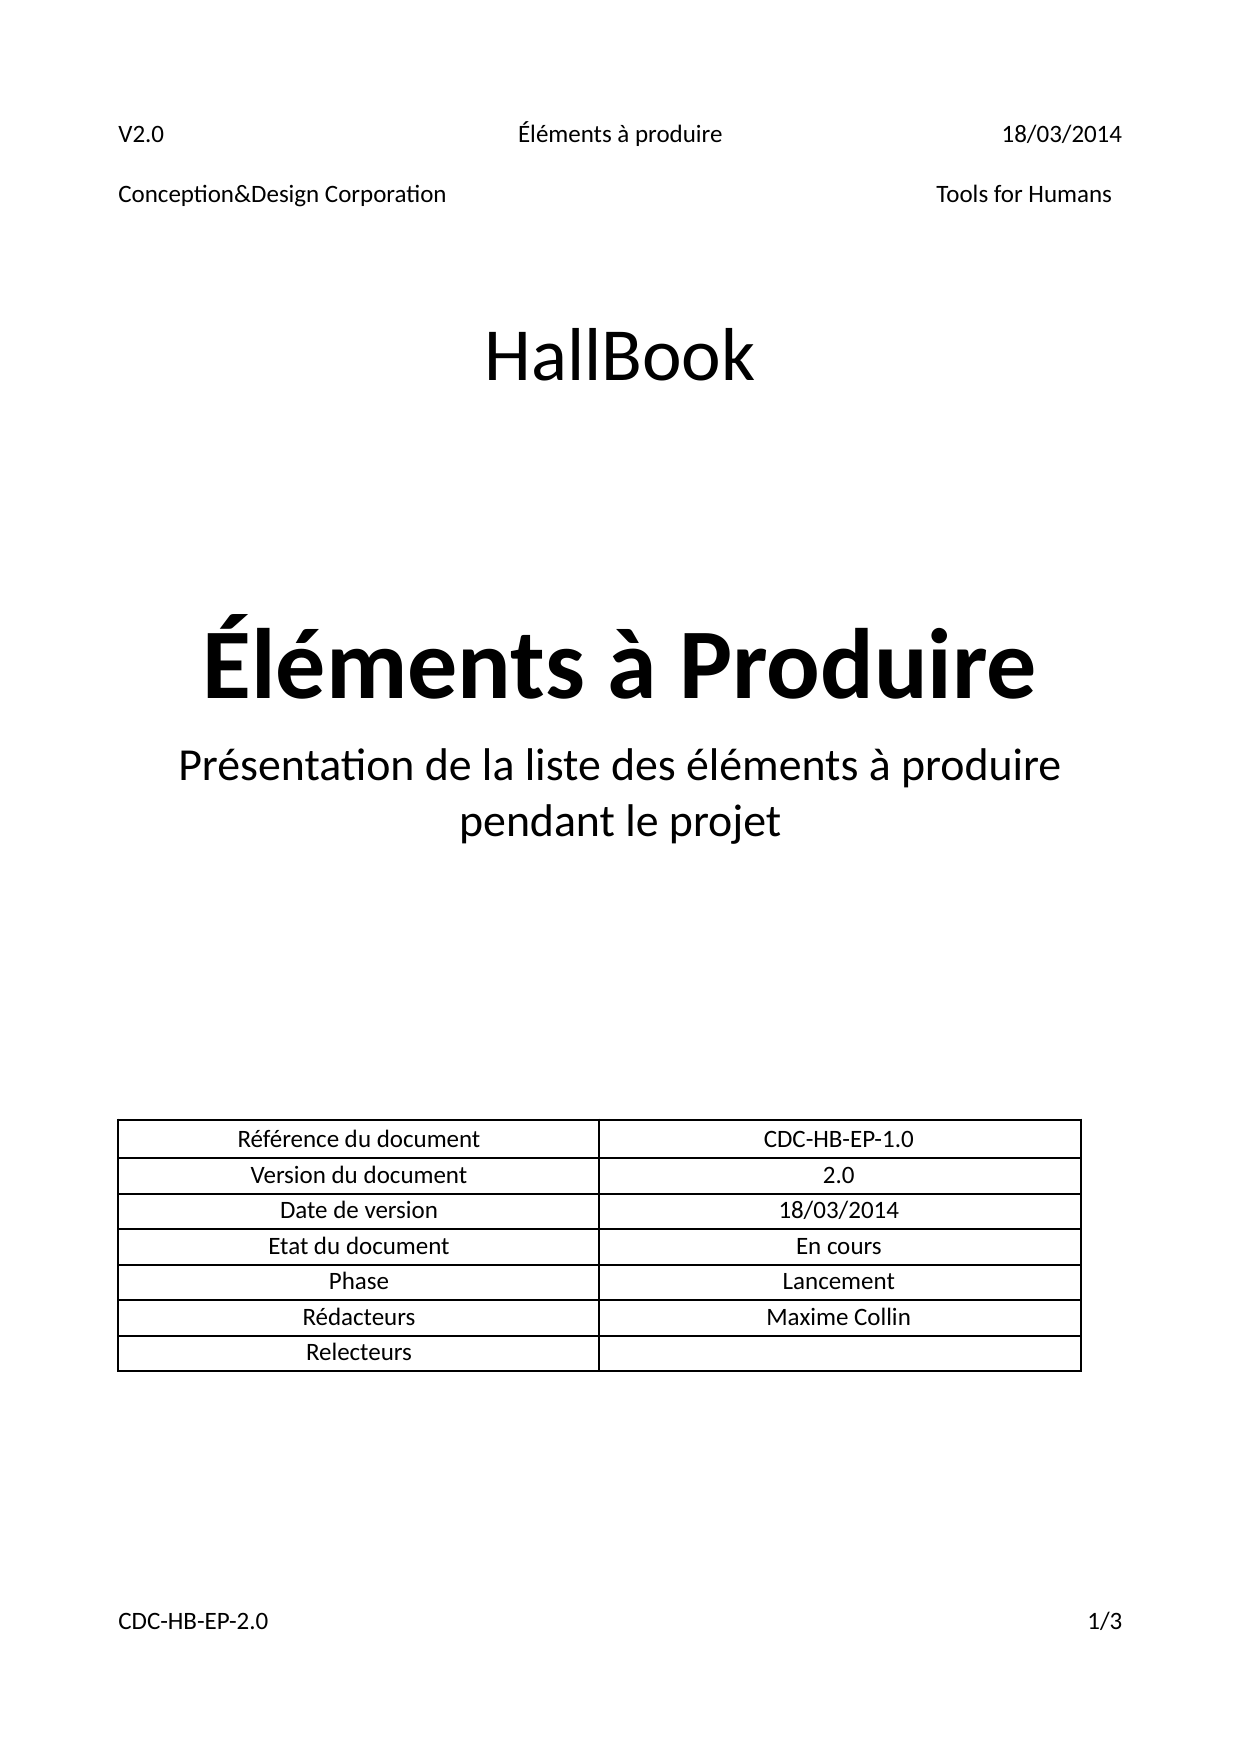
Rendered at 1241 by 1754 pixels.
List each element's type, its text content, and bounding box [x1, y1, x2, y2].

table_cell Date de version [119, 1195, 598, 1228]
table_cell Rédacteurs [119, 1301, 598, 1334]
table_cell 2.0 [600, 1159, 1080, 1192]
table_cell 18/03/2014 [600, 1195, 1080, 1228]
text HallBook [118, 307, 1122, 399]
text Présentation de la liste des éléments à produire pendant le projet [118, 736, 1122, 848]
table_cell Maxime Collin [600, 1301, 1080, 1334]
text Conception&Design Corporation Tools for Humans [118, 178, 1122, 209]
table_header Référence du document [119, 1121, 598, 1157]
table_cell Relecteurs [119, 1337, 598, 1370]
table_cell Version du document [119, 1159, 598, 1192]
table_header CDC-HB-EP-1.0 [600, 1121, 1080, 1157]
text Éléments à Produire [118, 601, 1122, 723]
table_cell Lancement [600, 1266, 1080, 1299]
table_cell Phase [119, 1266, 598, 1299]
table_cell En cours [600, 1230, 1080, 1263]
table_cell [600, 1337, 1080, 1370]
table_cell Etat du document [119, 1230, 598, 1263]
